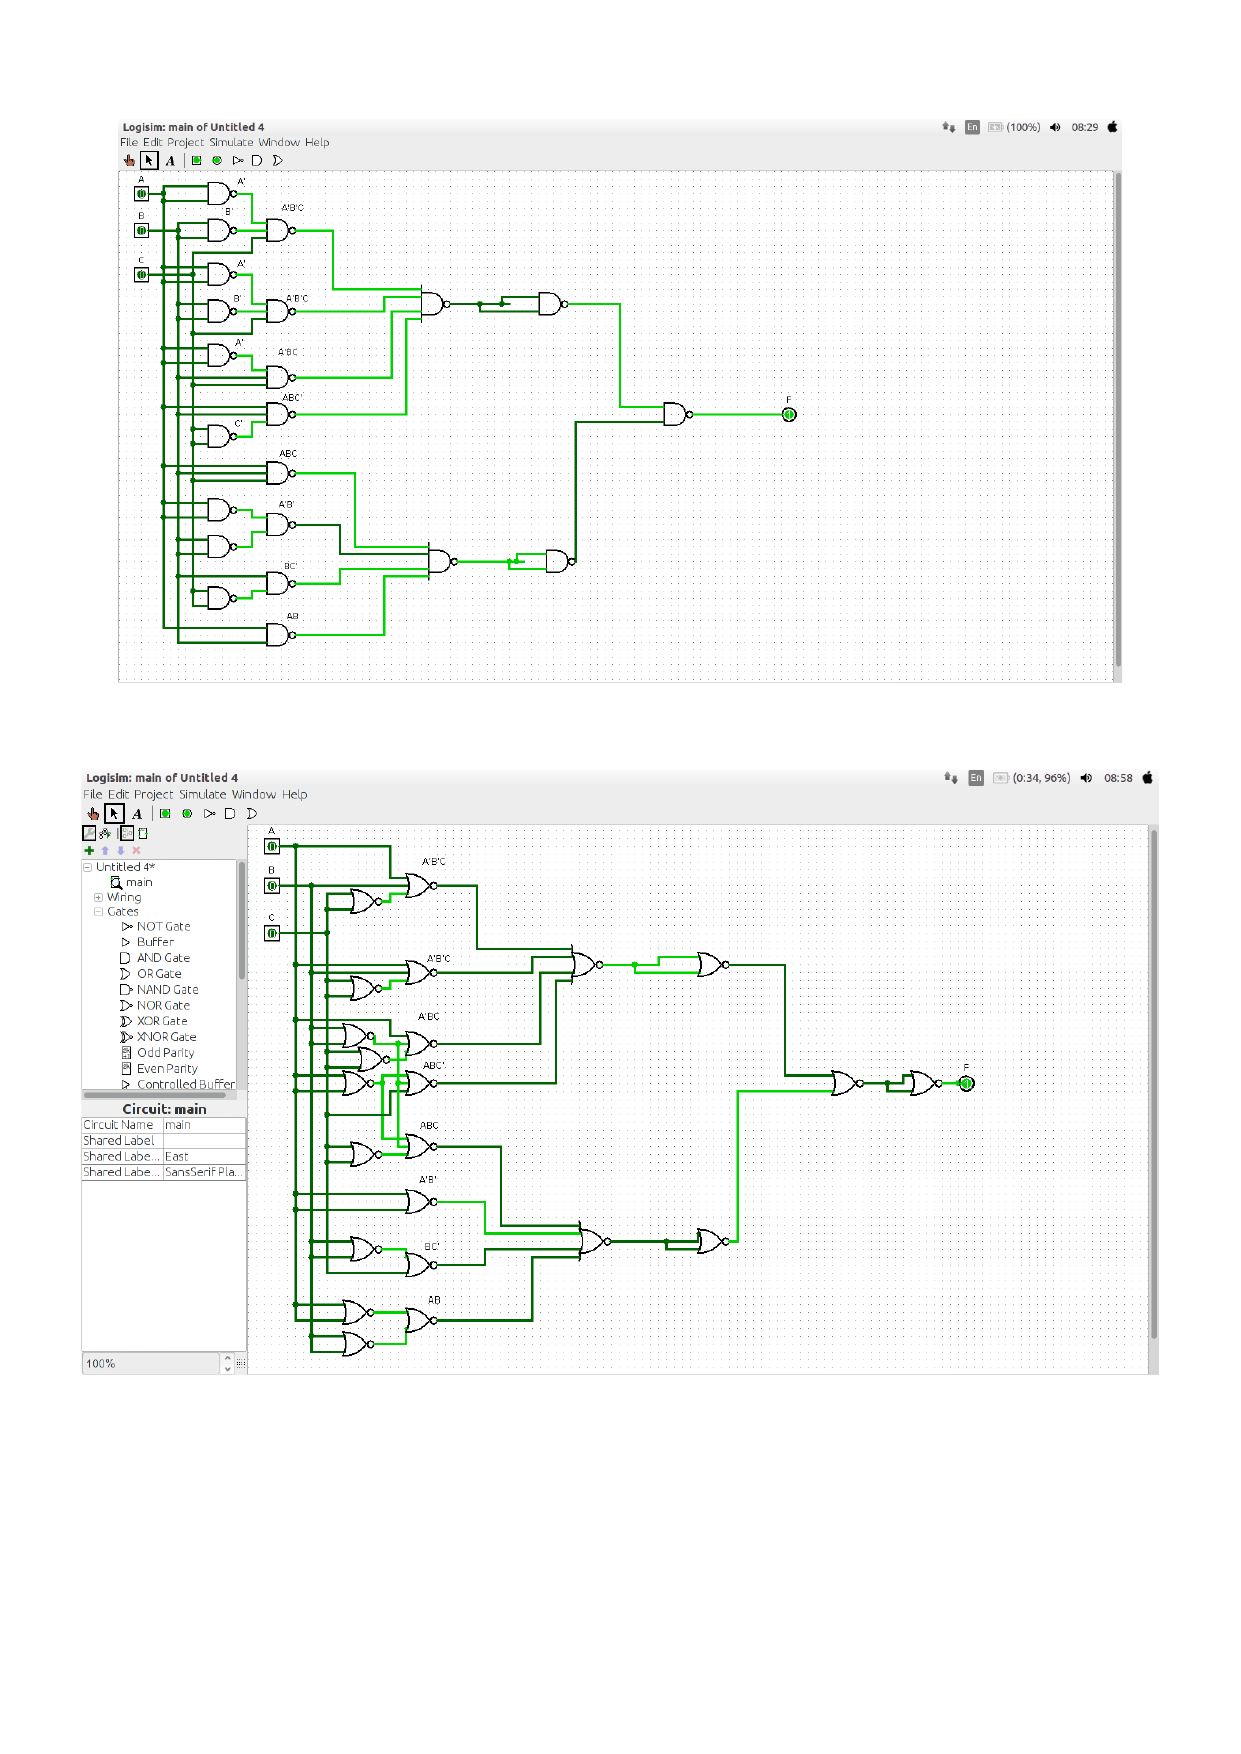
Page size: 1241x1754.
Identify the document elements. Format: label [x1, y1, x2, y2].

picture [81, 768, 1159, 1375]
picture [118, 118, 1123, 683]
